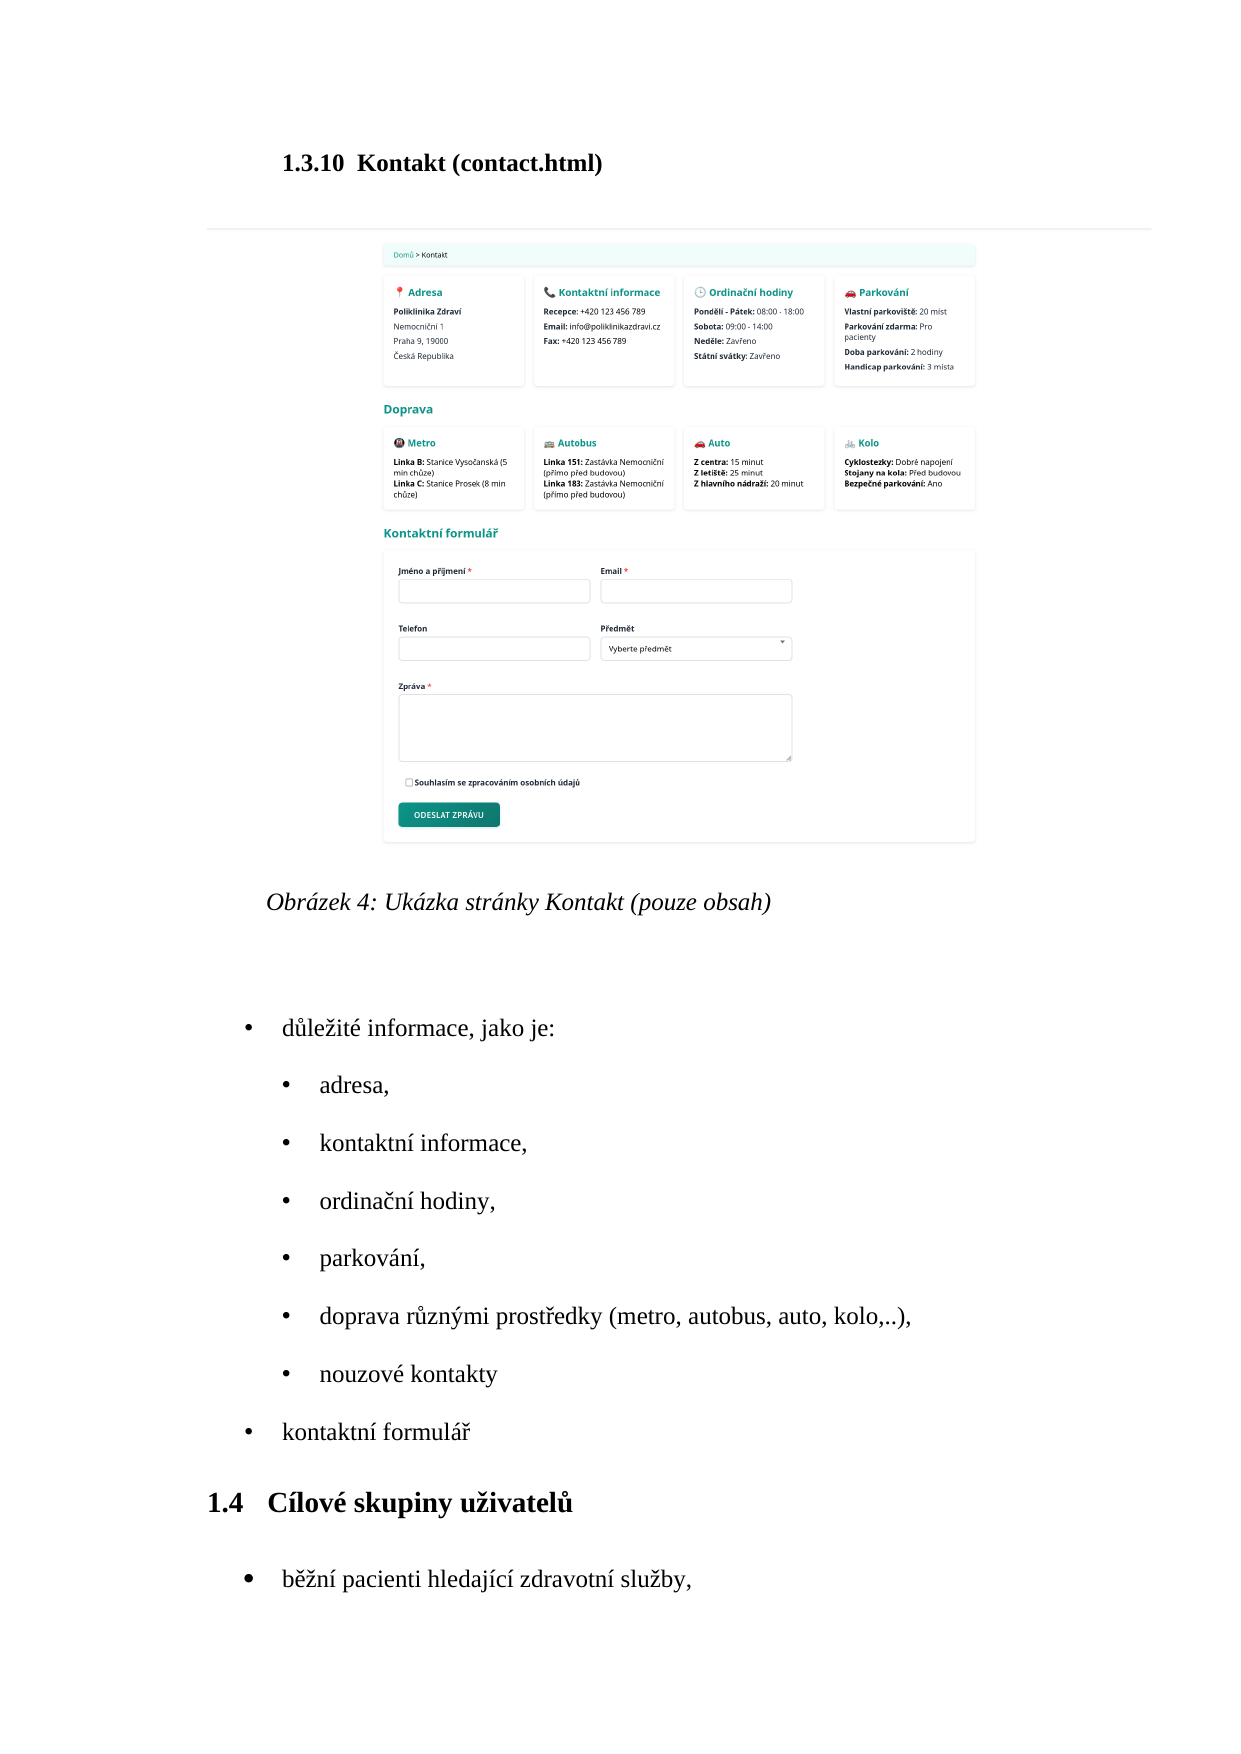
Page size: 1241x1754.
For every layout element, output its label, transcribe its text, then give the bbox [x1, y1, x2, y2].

list důležité informace, jako je: [244, 1013, 1152, 1041]
list běžní pacienti hledající zdravotní služby, [244, 1564, 1152, 1593]
list parkování, [282, 1243, 1152, 1272]
list kontaktní informace, [282, 1128, 1152, 1157]
list ordinační hodiny, [282, 1186, 1152, 1214]
list doprava různými prostředky (metro, autobus, auto, kolo,..), [282, 1301, 1152, 1330]
subtitle Kontakt (contact.html) [282, 148, 1152, 176]
list nouzové kontakty [282, 1359, 1152, 1388]
subtitle Cílové skupiny uživatelů [207, 1485, 1152, 1518]
list adresa, [282, 1070, 1152, 1099]
text Obrázek 4: Ukázka stránky Kontakt (pouze obsah) [207, 861, 1152, 916]
list kontaktní formulář [244, 1417, 1152, 1445]
picture [206, 228, 1152, 861]
